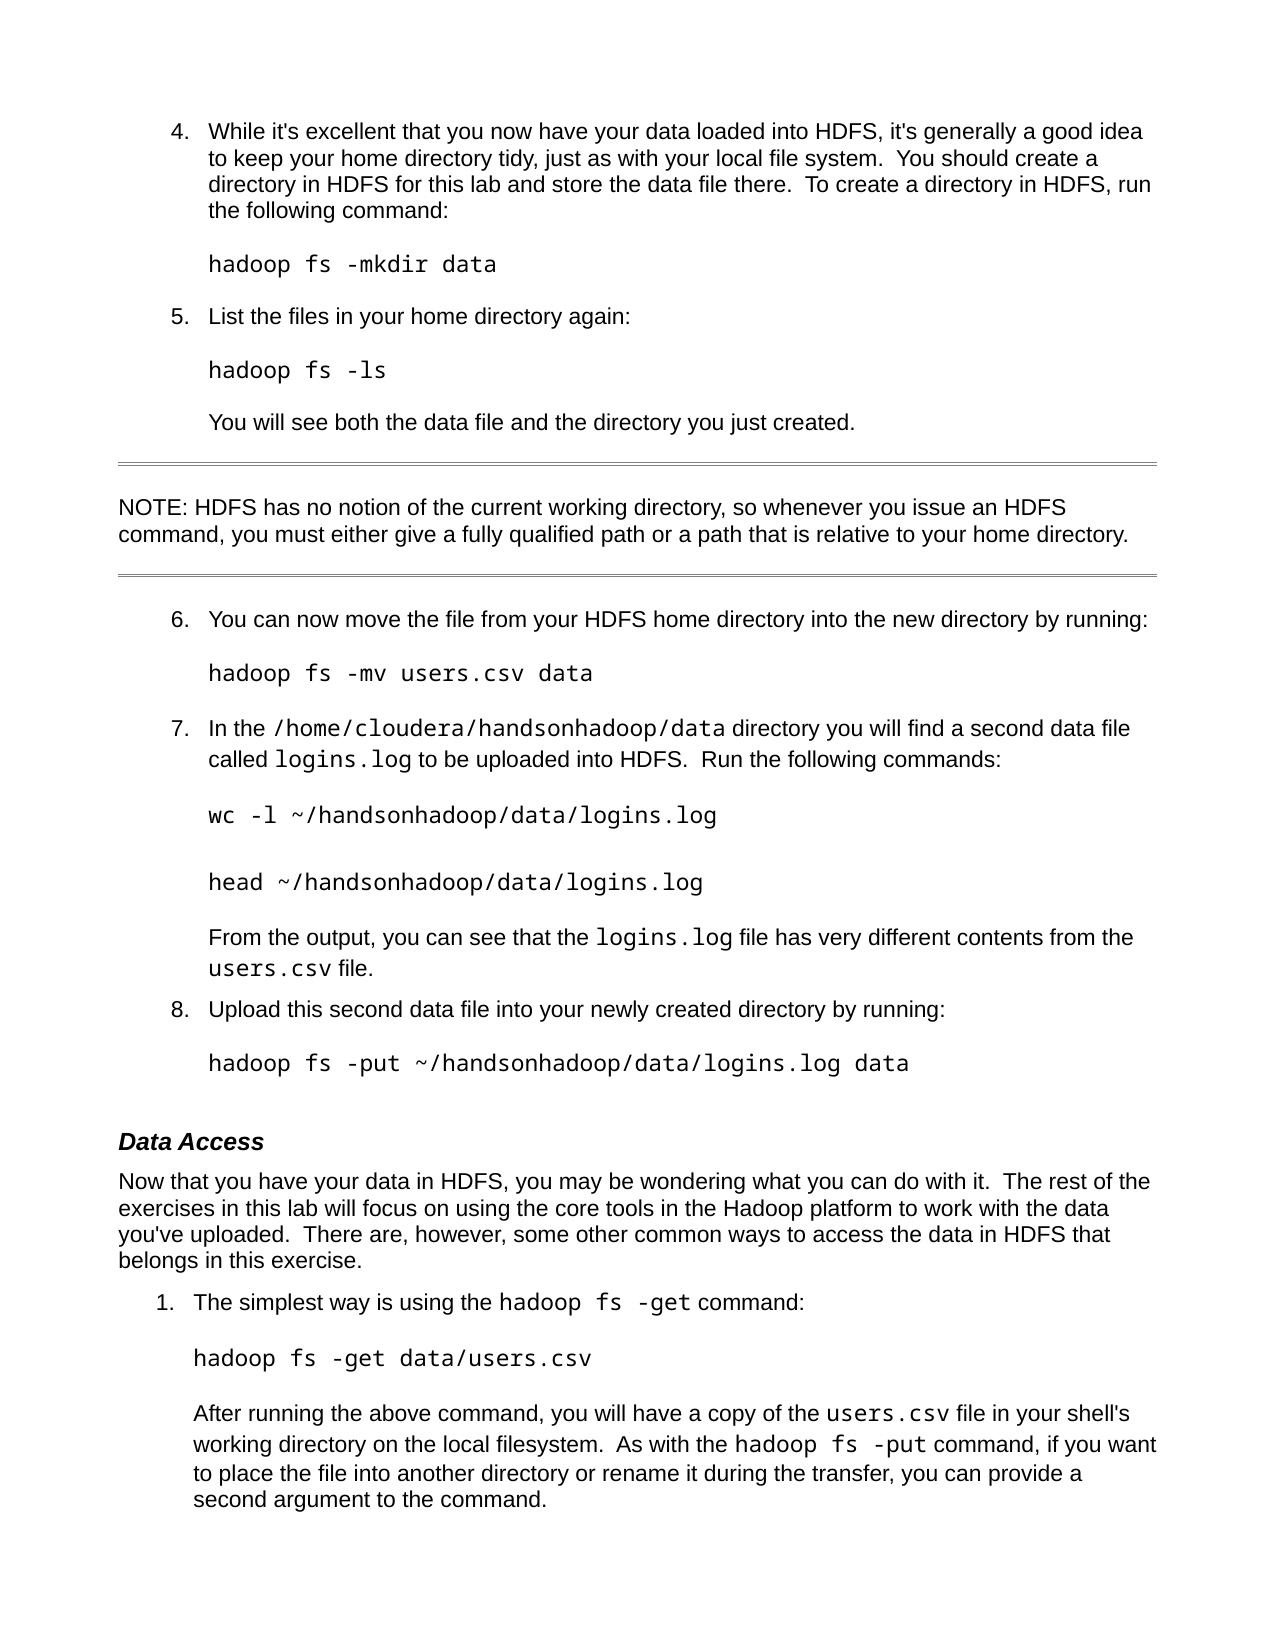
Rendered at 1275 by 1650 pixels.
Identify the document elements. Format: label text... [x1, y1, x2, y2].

list wc -l ~/handsonhadoop/data/logins.log [171, 799, 1157, 830]
list While it's excellent that you now have your data loaded into HDFS, it's generally a good idea to keep your home directory tidy, just as with your local file system. You should create a directory in HDFS for this lab and store the data file there. To create a directory in HDFS, run the following command: [171, 118, 1157, 223]
list You will see both the data file and the directory you just created. [171, 409, 1157, 436]
list In the /home/cloudera/handsonhadoop/data directory you will find a second data file called logins.log to be uploaded into HDFS. Run the following commands: [171, 712, 1157, 774]
list head ~/handsonhadoop/data/logins.log [171, 866, 1157, 897]
list List the files in your home directory again: [171, 303, 1157, 329]
list hadoop fs -ls [171, 354, 1157, 385]
list hadoop fs -get data/users.csv [156, 1342, 1157, 1373]
list hadoop fs -mkdir data [171, 248, 1157, 279]
list From the output, you can see that the logins.log file has very different contents from the users.csv file. [171, 921, 1157, 983]
text Now that you have your data in HDFS, you may be wondering what you can do with it. The rest of the exercises in this lab will focus on using the core tools in the Hadoop platform to work with the data you've uploaded. There are, however, some other common ways to access the data in HDFS that belongs in this exercise. [118, 1168, 1157, 1273]
list You can now move the file from your HDFS home directory into the new directory by running: [171, 606, 1157, 632]
subtitle Data Access [118, 1127, 1157, 1156]
list The simplest way is using the hadoop fs -get command: [156, 1286, 1157, 1317]
list After running the above command, you will have a copy of the users.csv file in your shell's working directory on the local filesystem. As with the hadoop fs -put command, if you want to place the file into another directory or rename it during the transfer, you can provide a second argument to the command. [156, 1397, 1157, 1512]
list Upload this second data file into your newly created directory by running: [171, 996, 1157, 1022]
text NOTE: HDFS has no notion of the current working directory, so whenever you issue an HDFS command, you must either give a fully qualified path or a path that is relative to your home directory. [118, 494, 1157, 547]
list hadoop fs -mv users.csv data [171, 656, 1157, 688]
list hadoop fs -put ~/handsonhadoop/data/logins.log data [171, 1047, 1157, 1078]
